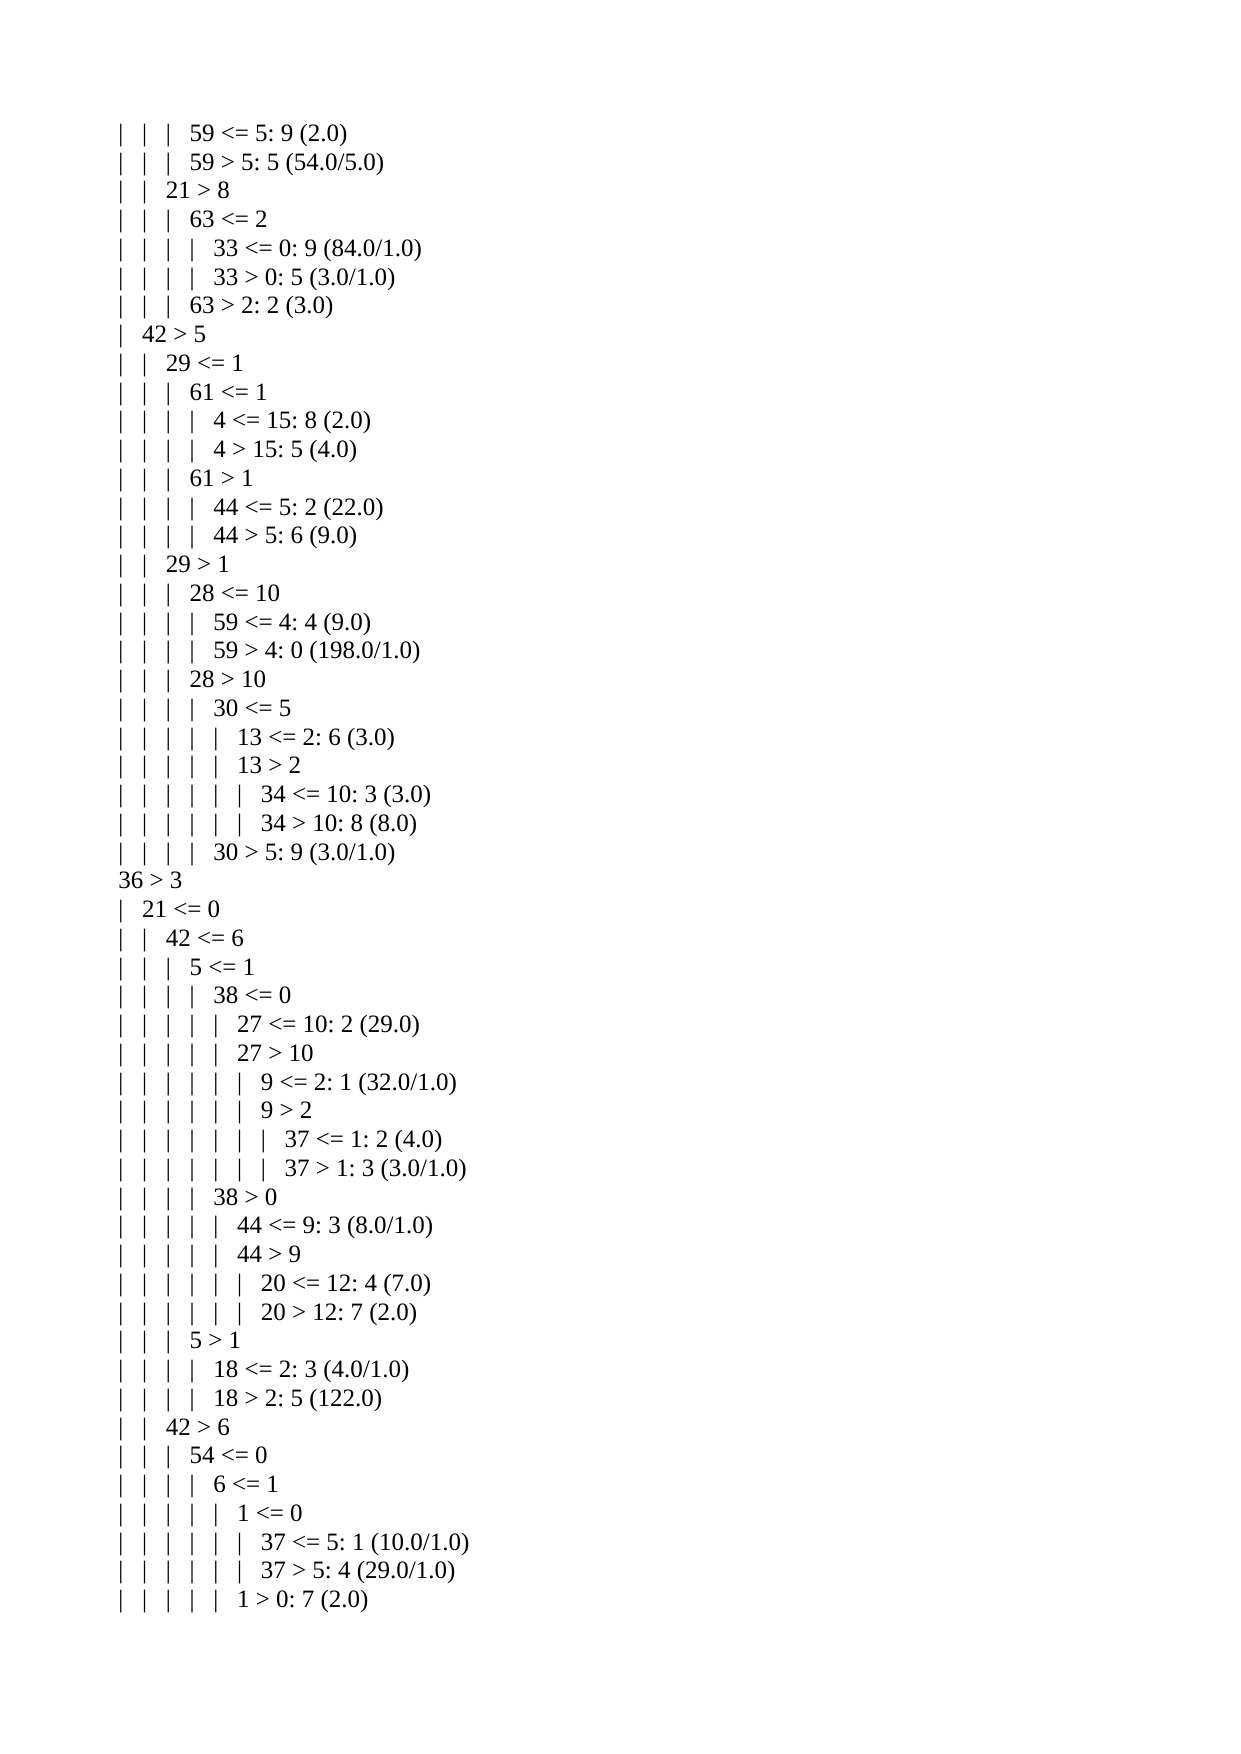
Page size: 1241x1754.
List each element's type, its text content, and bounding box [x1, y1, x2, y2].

text | | | | 33 <= 0: 9 (84.0/1.0) [118, 233, 1122, 262]
text | | | | | | 9 > 2 [118, 1096, 1122, 1124]
text | | | 5 > 1 [118, 1326, 1122, 1354]
text | | 21 > 8 [118, 176, 1122, 204]
text | | | | 33 > 0: 5 (3.0/1.0) [118, 262, 1122, 291]
text | | | 59 > 5: 5 (54.0/5.0) [118, 147, 1122, 176]
text | | | | 4 <= 15: 8 (2.0) [118, 406, 1122, 434]
text | | | | 18 <= 2: 3 (4.0/1.0) [118, 1354, 1122, 1383]
text | | | 54 <= 0 [118, 1441, 1122, 1469]
text | | 42 > 6 [118, 1412, 1122, 1441]
text | | | | 59 <= 4: 4 (9.0) [118, 607, 1122, 636]
text | | | | | | 34 <= 10: 3 (3.0) [118, 779, 1122, 808]
text | | | 63 > 2: 2 (3.0) [118, 291, 1122, 319]
text | 42 > 5 [118, 319, 1122, 348]
text | | 42 <= 6 [118, 923, 1122, 952]
text | | | | 6 <= 1 [118, 1469, 1122, 1498]
text | | | 63 <= 2 [118, 204, 1122, 233]
text | | | 61 > 1 [118, 463, 1122, 492]
text | | 29 <= 1 [118, 348, 1122, 377]
text | | | | | 1 > 0: 7 (2.0) [118, 1584, 1122, 1613]
text | | | | | | | 37 <= 1: 2 (4.0) [118, 1124, 1122, 1153]
text | | | 28 <= 10 [118, 578, 1122, 607]
text | | | | | 44 <= 9: 3 (8.0/1.0) [118, 1211, 1122, 1239]
text | | | | 38 <= 0 [118, 981, 1122, 1009]
text | | | | 18 > 2: 5 (122.0) [118, 1383, 1122, 1412]
text | | | | | 13 > 2 [118, 751, 1122, 779]
text | | | 59 <= 5: 9 (2.0) [118, 118, 1122, 147]
text | | | | | | 20 > 12: 7 (2.0) [118, 1297, 1122, 1326]
text | | | 61 <= 1 [118, 377, 1122, 406]
text | | | | | 13 <= 2: 6 (3.0) [118, 722, 1122, 751]
text | 21 <= 0 [118, 894, 1122, 923]
text | | | | 44 > 5: 6 (9.0) [118, 521, 1122, 549]
text | | | | | | 9 <= 2: 1 (32.0/1.0) [118, 1067, 1122, 1096]
text | | | | | 1 <= 0 [118, 1498, 1122, 1527]
text | | | | 59 > 4: 0 (198.0/1.0) [118, 636, 1122, 664]
text | | | | | | 34 > 10: 8 (8.0) [118, 808, 1122, 837]
text | | | | | 27 > 10 [118, 1038, 1122, 1067]
text | | | | 30 > 5: 9 (3.0/1.0) [118, 837, 1122, 866]
text | | | | | | 20 <= 12: 4 (7.0) [118, 1268, 1122, 1297]
text | | | | 38 > 0 [118, 1182, 1122, 1211]
text | | | 5 <= 1 [118, 952, 1122, 981]
text | | | | | 27 <= 10: 2 (29.0) [118, 1009, 1122, 1038]
text | | | | | | 37 <= 5: 1 (10.0/1.0) [118, 1527, 1122, 1556]
text | | | | | | | 37 > 1: 3 (3.0/1.0) [118, 1153, 1122, 1182]
text | | | | | 44 > 9 [118, 1239, 1122, 1268]
text | | | | 44 <= 5: 2 (22.0) [118, 492, 1122, 521]
text | | 29 > 1 [118, 549, 1122, 578]
text 36 > 3 [118, 866, 1122, 894]
text | | | | 4 > 15: 5 (4.0) [118, 434, 1122, 463]
text | | | | 30 <= 5 [118, 693, 1122, 722]
text | | | | | | 37 > 5: 4 (29.0/1.0) [118, 1556, 1122, 1584]
text | | | 28 > 10 [118, 664, 1122, 693]
